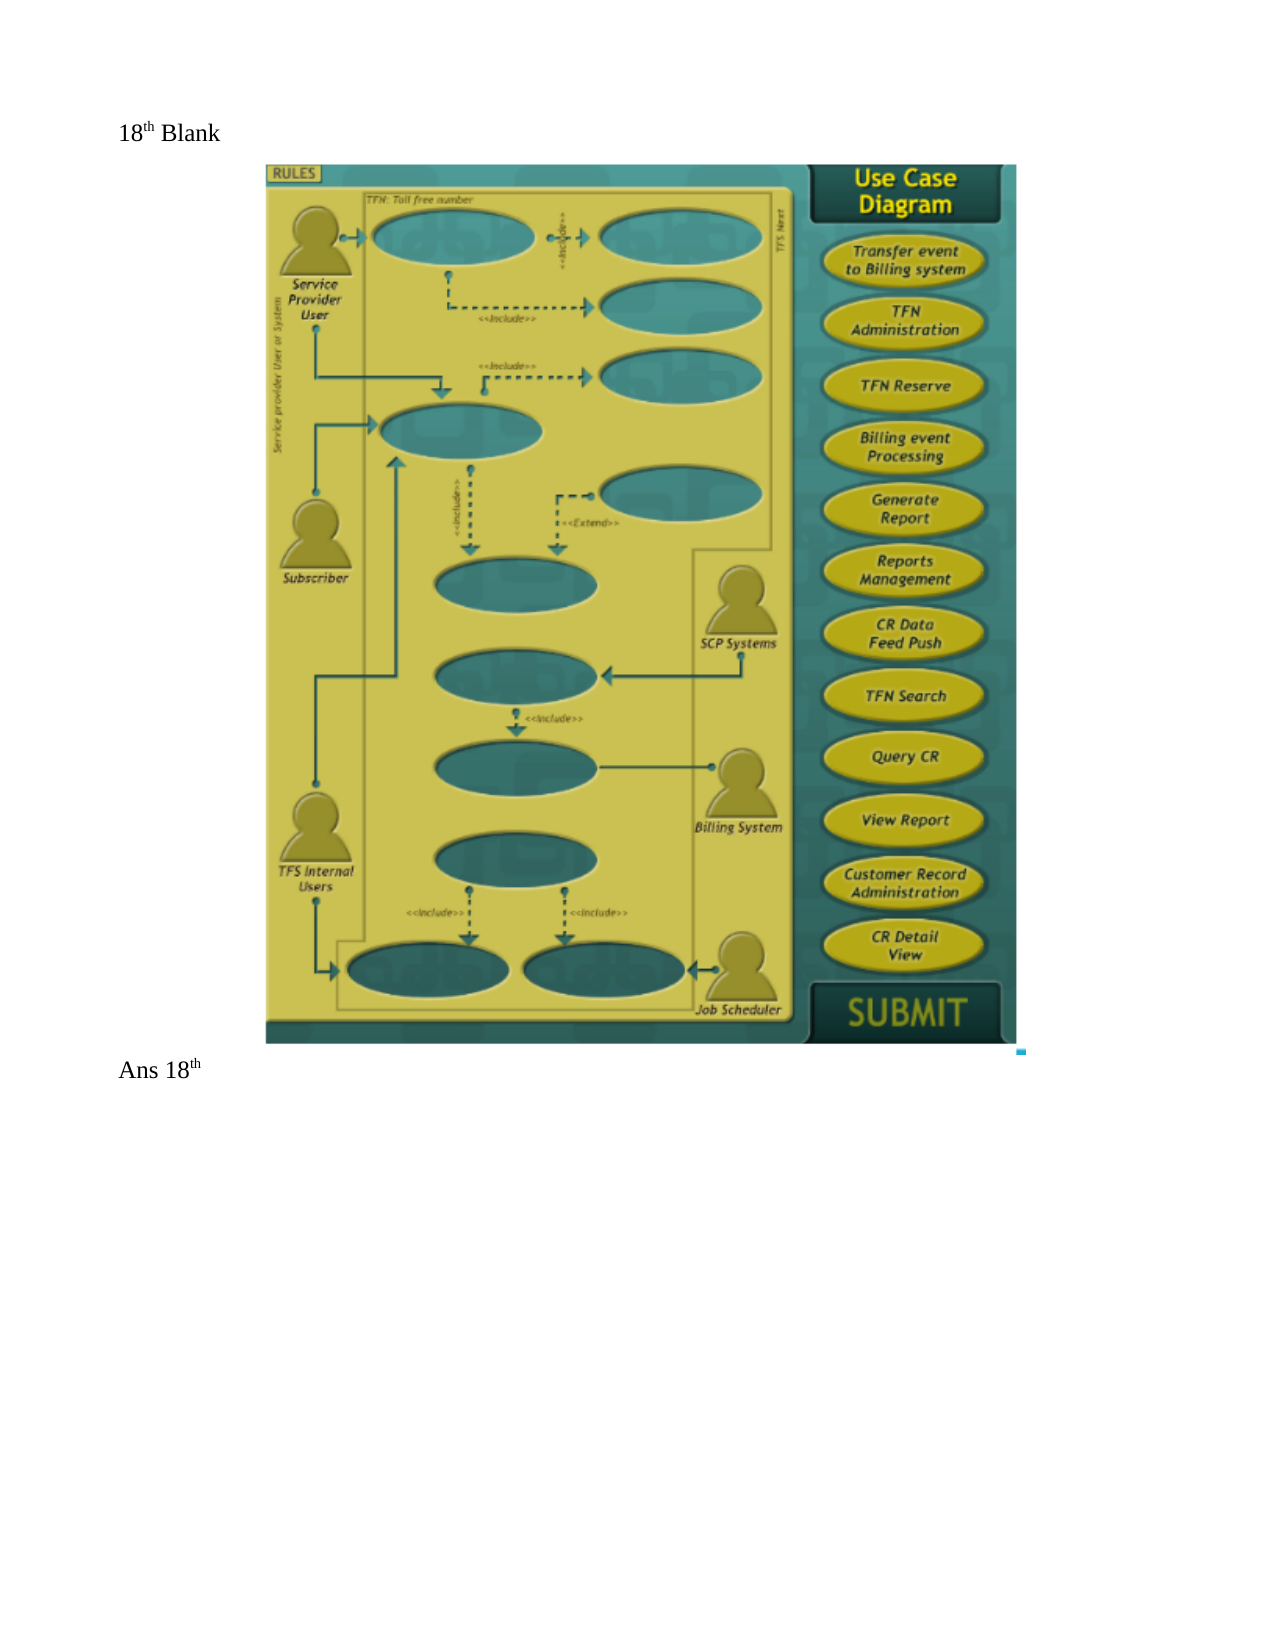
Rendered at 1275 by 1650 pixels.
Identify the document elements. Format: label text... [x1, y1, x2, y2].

text 18th Blank [118, 118, 1157, 147]
picture [249, 146, 1026, 1055]
text Ans 18th [118, 555, 1157, 1083]
